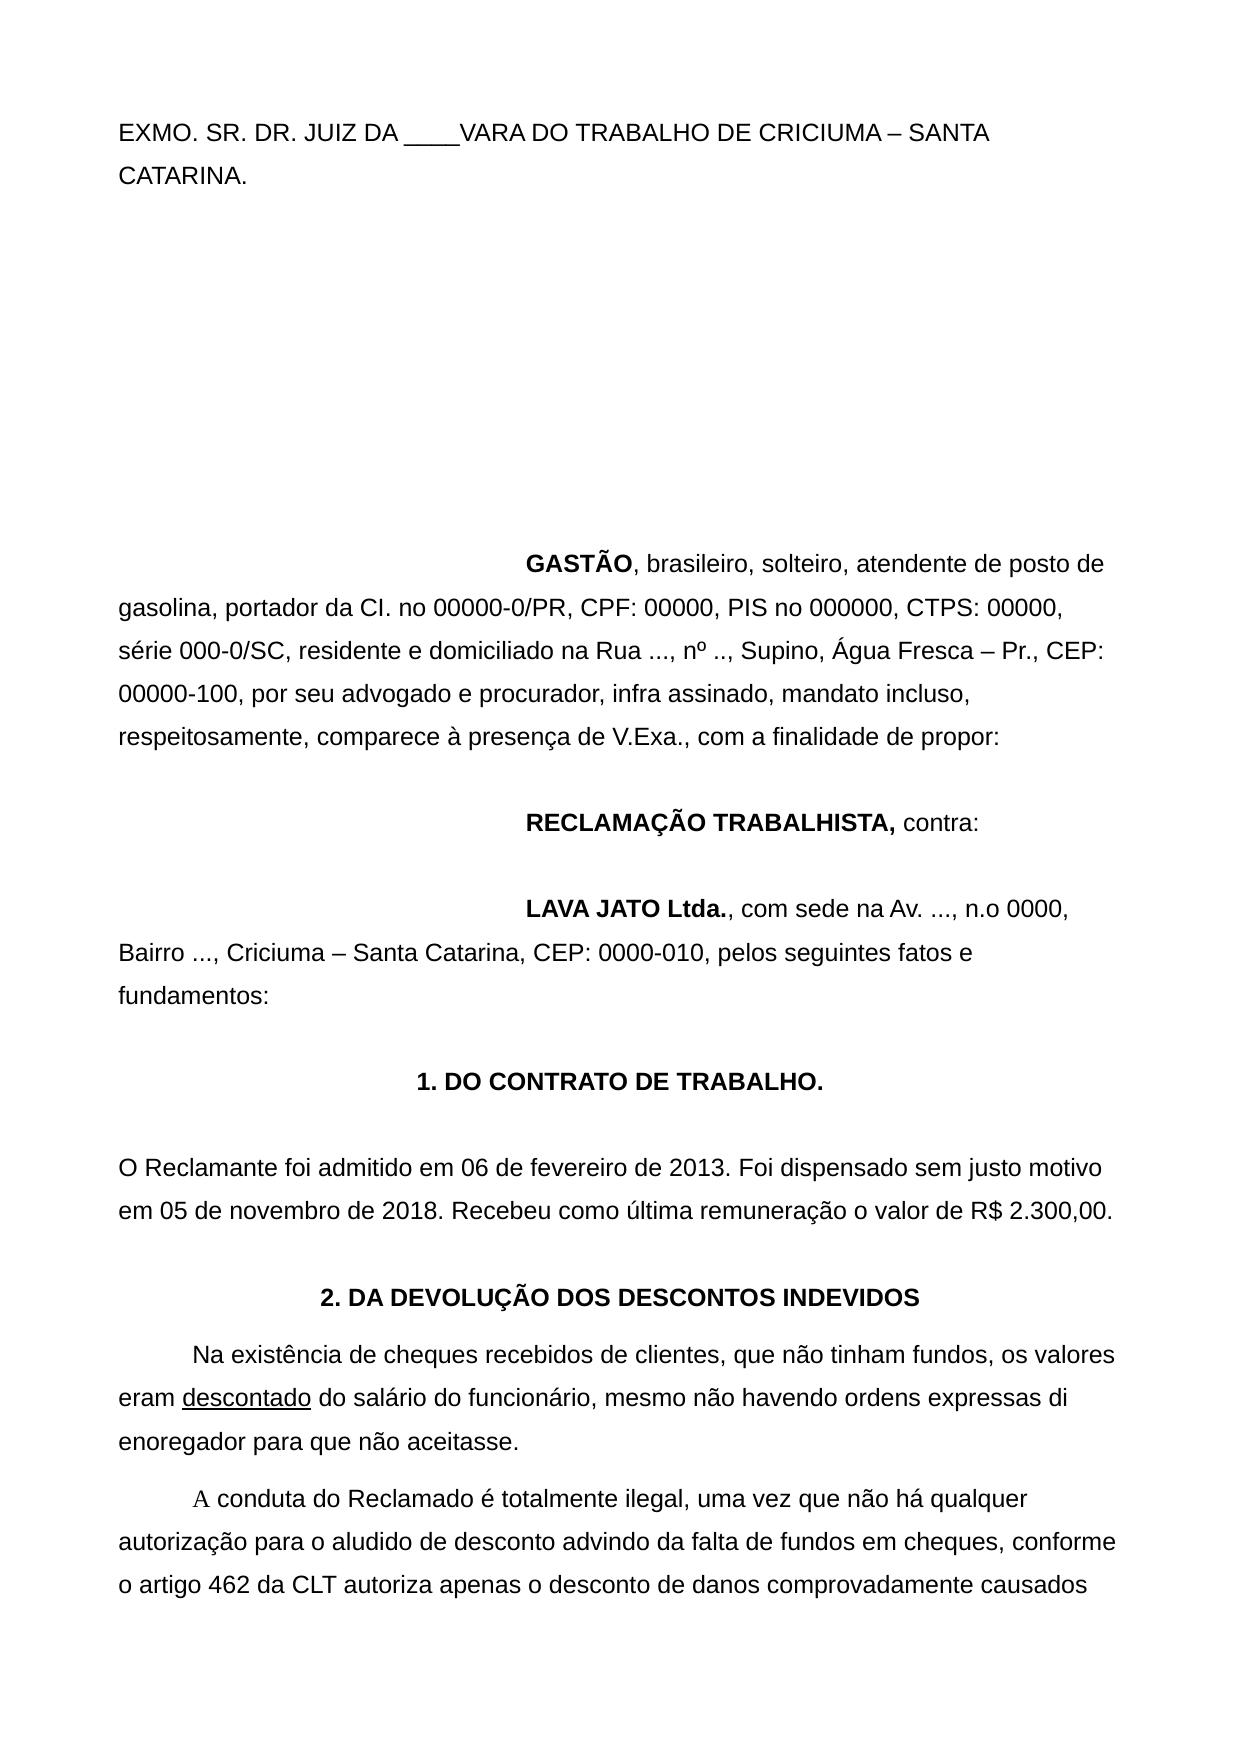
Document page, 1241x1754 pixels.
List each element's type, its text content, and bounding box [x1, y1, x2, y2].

text EXMO. SR. DR. JUIZ DA ____VARA DO TRABALHO DE CRICIUMA – SANTA CATARINA. [118, 118, 1122, 190]
text LAVA JATO Ltda., com sede na Av. ..., n.o 0000, Bairro ..., Criciuma – Santa Catarina, CEP: 0000-010, pelos seguintes fatos e fundamentos: [118, 894, 1122, 1009]
text RECLAMAÇÃO TRABALHISTA, contra: [118, 808, 1122, 837]
text 1. DO CONTRATO DE TRABALHO. [118, 1067, 1122, 1096]
text A conduta do Reclamado é totalmente ilegal, uma vez que não há qualquer autorização para o aludido de desconto advindo da falta de fundos em cheques, conforme o artigo 462 da CLT autoriza apenas o desconto de danos comprovadamente causados [118, 1484, 1122, 1599]
text GASTÃO, brasileiro, solteiro, atendente de posto de gasolina, portador da CI. no 00000-0/PR, CPF: 00000, PIS no 000000, CTPS: 00000, série 000-0/SC, residente e domiciliado na Rua ..., nº .., Supino, Água Fresca – Pr., CEP: 00000-100, por seu advogado e procurador, infra assinado, mandato incluso, respeitosamente, comparece à presença de V.Exa., com a finalidade de propor: [118, 549, 1122, 751]
text O Reclamante foi admitido em 06 de fevereiro de 2013. Foi dispensado sem justo motivo em 05 de novembro de 2018. Recebeu como última remuneração o valor de R$ 2.300,00. [118, 1153, 1122, 1225]
text 2. DA DEVOLUÇÃO DOS DESCONTOS INDEVIDOS [118, 1282, 1122, 1311]
text Na existência de cheques recebidos de clientes, que não tinham fundos, os valores eram descontado do salário do funcionário, mesmo não havendo ordens expressas di enoregador para que não aceitasse. [118, 1340, 1122, 1455]
